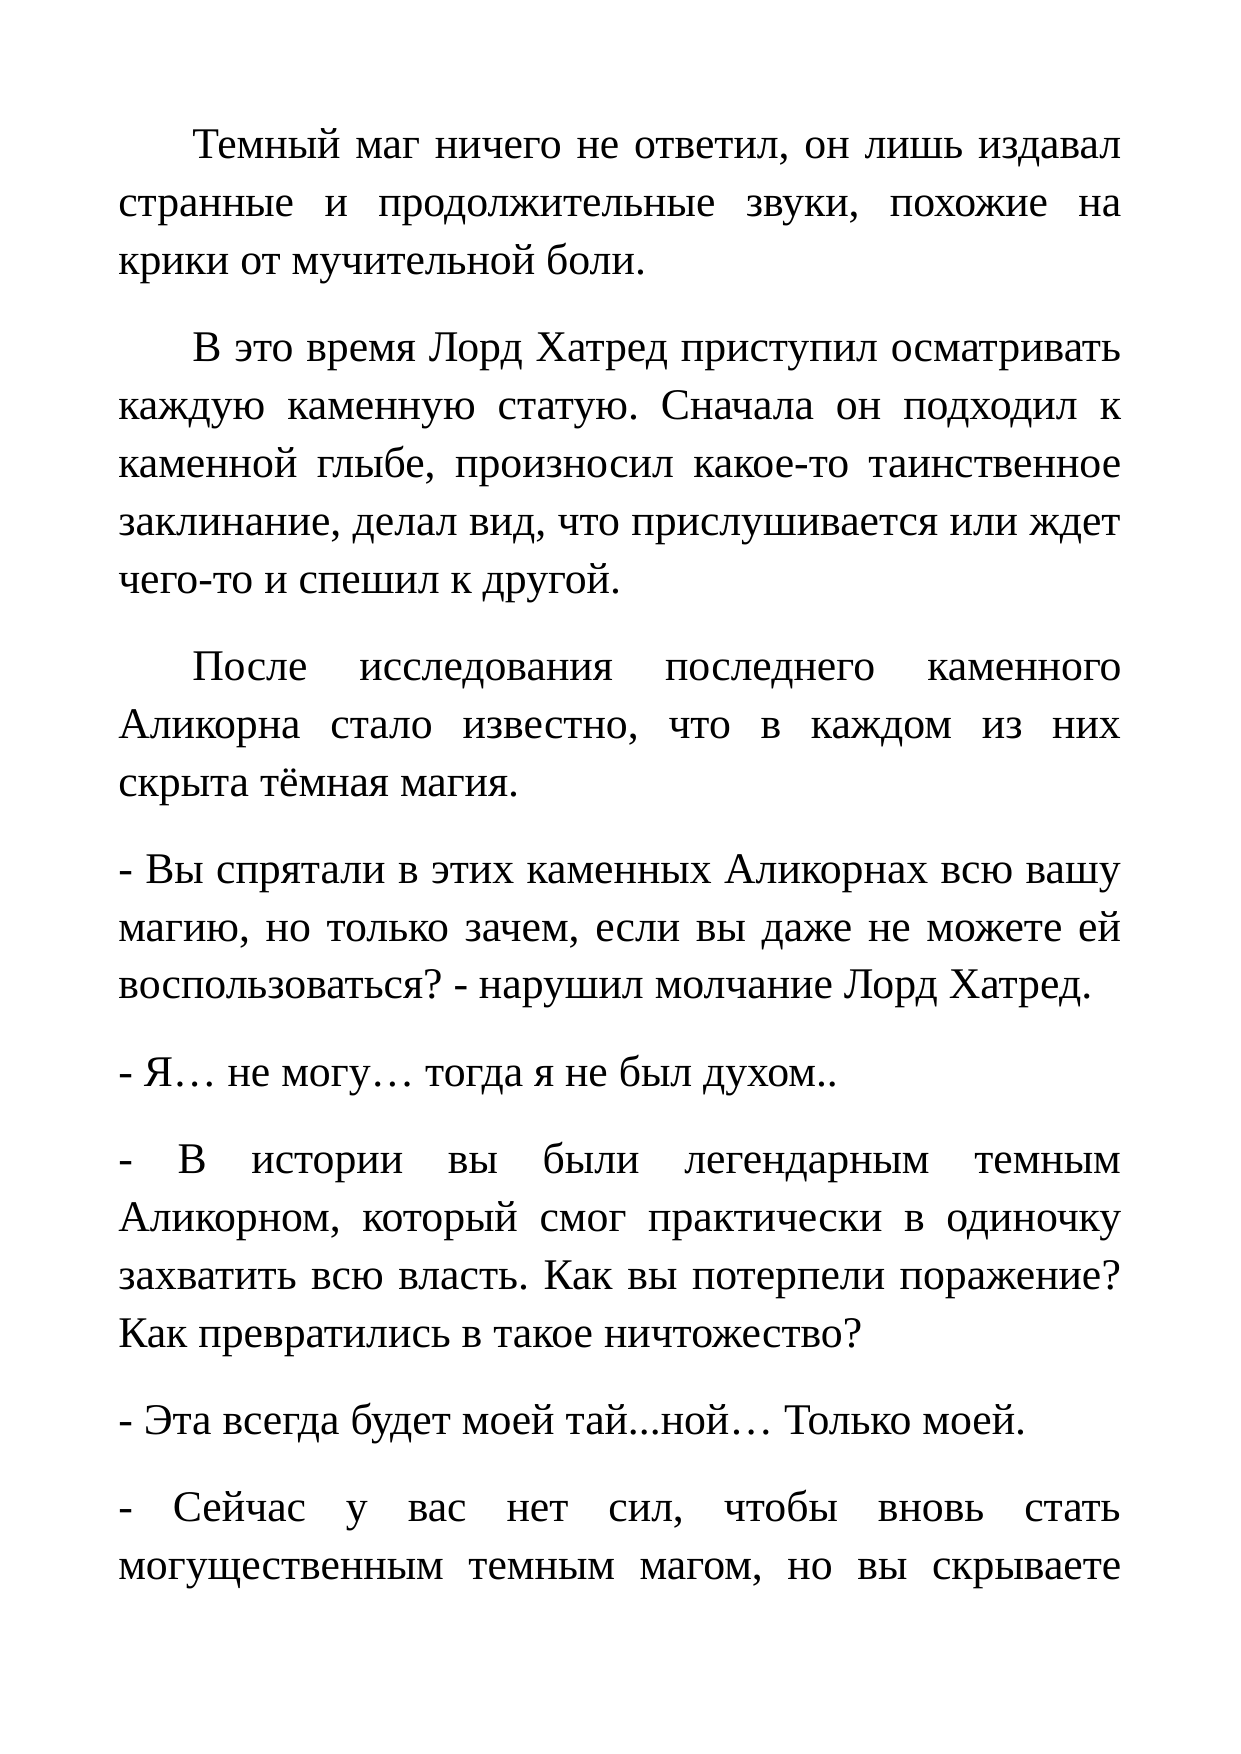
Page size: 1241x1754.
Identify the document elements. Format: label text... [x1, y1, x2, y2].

text - Эта всегда будет моей тай...ной… Только моей. [118, 1393, 1122, 1444]
text - Сейчас у вас нет сил, чтобы вновь стать могущественным темным магом, но вы скрываете [118, 1481, 1122, 1589]
text - Я… не могу… тогда я не был духом.. [118, 1045, 1122, 1096]
text Темный маг ничего не ответил, он лишь издавал странные и продолжительные звуки, похожие на крики от мучительной боли. [118, 118, 1122, 284]
text - В истории вы были легендарным темным Аликорном, который смог практически в одиночку захватить всю власть. Как вы потерпели поражение? Как превратились в такое ничтожество? [118, 1133, 1122, 1356]
text - Вы спрятали в этих каменных Аликорнах всю вашу магию, но только зачем, если вы даже не можете ей воспользоваться? - нарушил молчание Лорд Хатред. [118, 842, 1122, 1008]
text В это время Лорд Хатред приступил осматривать каждую каменную статую. Сначала он подходил к каменной глыбе, произносил какое-то таинственное заклинание, делал вид, что прислушивается или ждет чего-то и спешил к другой. [118, 321, 1122, 603]
text После исследования последнего каменного Аликорна стало известно, что в каждом из них скрыта тёмная магия. [118, 639, 1122, 806]
